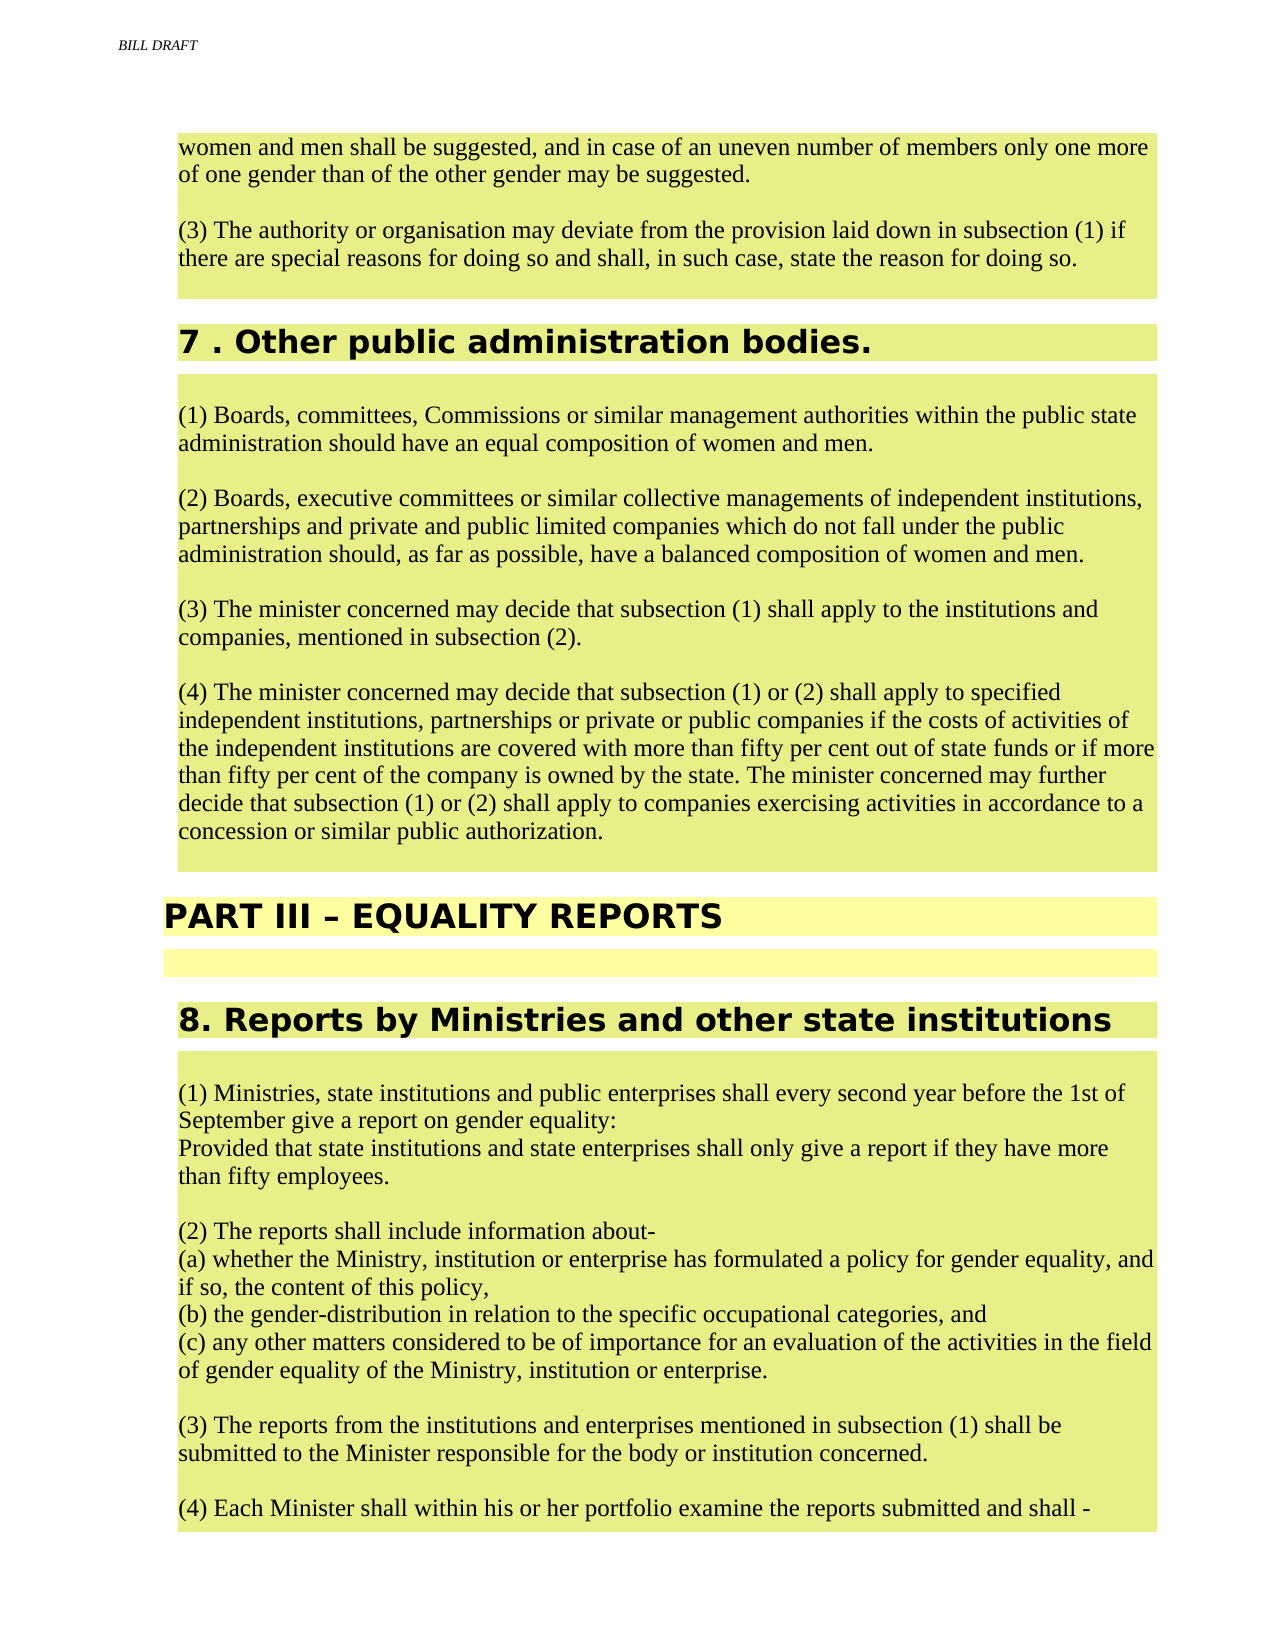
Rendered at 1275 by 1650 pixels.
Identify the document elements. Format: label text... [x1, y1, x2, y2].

text (3) The authority or organisation may deviate from the provision laid down in subsection (1) if there are special reasons for doing so and shall, in such case, state the reason for doing so. [178, 216, 1157, 271]
text Provided that state institutions and state enterprises shall only give a report if they have more than fifty employees. [178, 1134, 1157, 1189]
subtitle 7 . Other public administration bodies. [178, 324, 1157, 361]
text (4) The minister concerned may decide that subsection (1) or (2) shall apply to specified independent institutions, partnerships or private or public companies if the costs of activities of the independent institutions are covered with more than fifty per cent out of state funds or if more than fifty per cent of the company is owned by the state. The minister concerned may further decide that subsection (1) or (2) shall apply to companies exercising activities in accordance to a concession or similar public authorization. [178, 678, 1157, 844]
text (b) the gender-distribution in relation to the specific occupational categories, and [178, 1300, 1157, 1328]
text (1) Boards, committees, Commissions or similar management authorities within the public state administration should have an equal composition of women and men. [178, 401, 1157, 457]
text (2) Boards, executive committees or similar collective managements of independent institutions, partnerships and private and public limited companies which do not fall under the public administration should, as far as possible, have a balanced composition of women and men. [178, 484, 1157, 567]
text women and men shall be suggested, and in case of an uneven number of members only one more of one gender than of the other gender may be suggested. [178, 133, 1157, 188]
text (3) The minister concerned may decide that subsection (1) shall apply to the institutions and companies, mentioned in subsection (2). [178, 595, 1157, 651]
text (4) Each Minister shall within his or her portfolio examine the reports submitted and shall [178, 1494, 1157, 1522]
text (1) Ministries, state institutions and public enterprises shall every second year before the 1st of September give a report on gender equality: [178, 1079, 1157, 1134]
text (3) The reports from the institutions and enterprises mentioned in subsection (1) shall be submitted to the Minister responsible for the body or institution concerned. [178, 1411, 1157, 1467]
text (c) any other matters considered to be of importance for an evaluation of the activities in the field of gender equality of the Ministry, institution or enterprise. [178, 1328, 1157, 1383]
text (2) The reports shall include information about- [178, 1217, 1157, 1245]
subtitle PART III – EQUALITY REPORTS [163, 897, 1157, 936]
subtitle 8. Reports by Ministries and other state institutions [178, 1002, 1157, 1038]
text (a) whether the Ministry, institution or enterprise has formulated a policy for gender equality, and if so, the content of this policy, [178, 1245, 1157, 1300]
